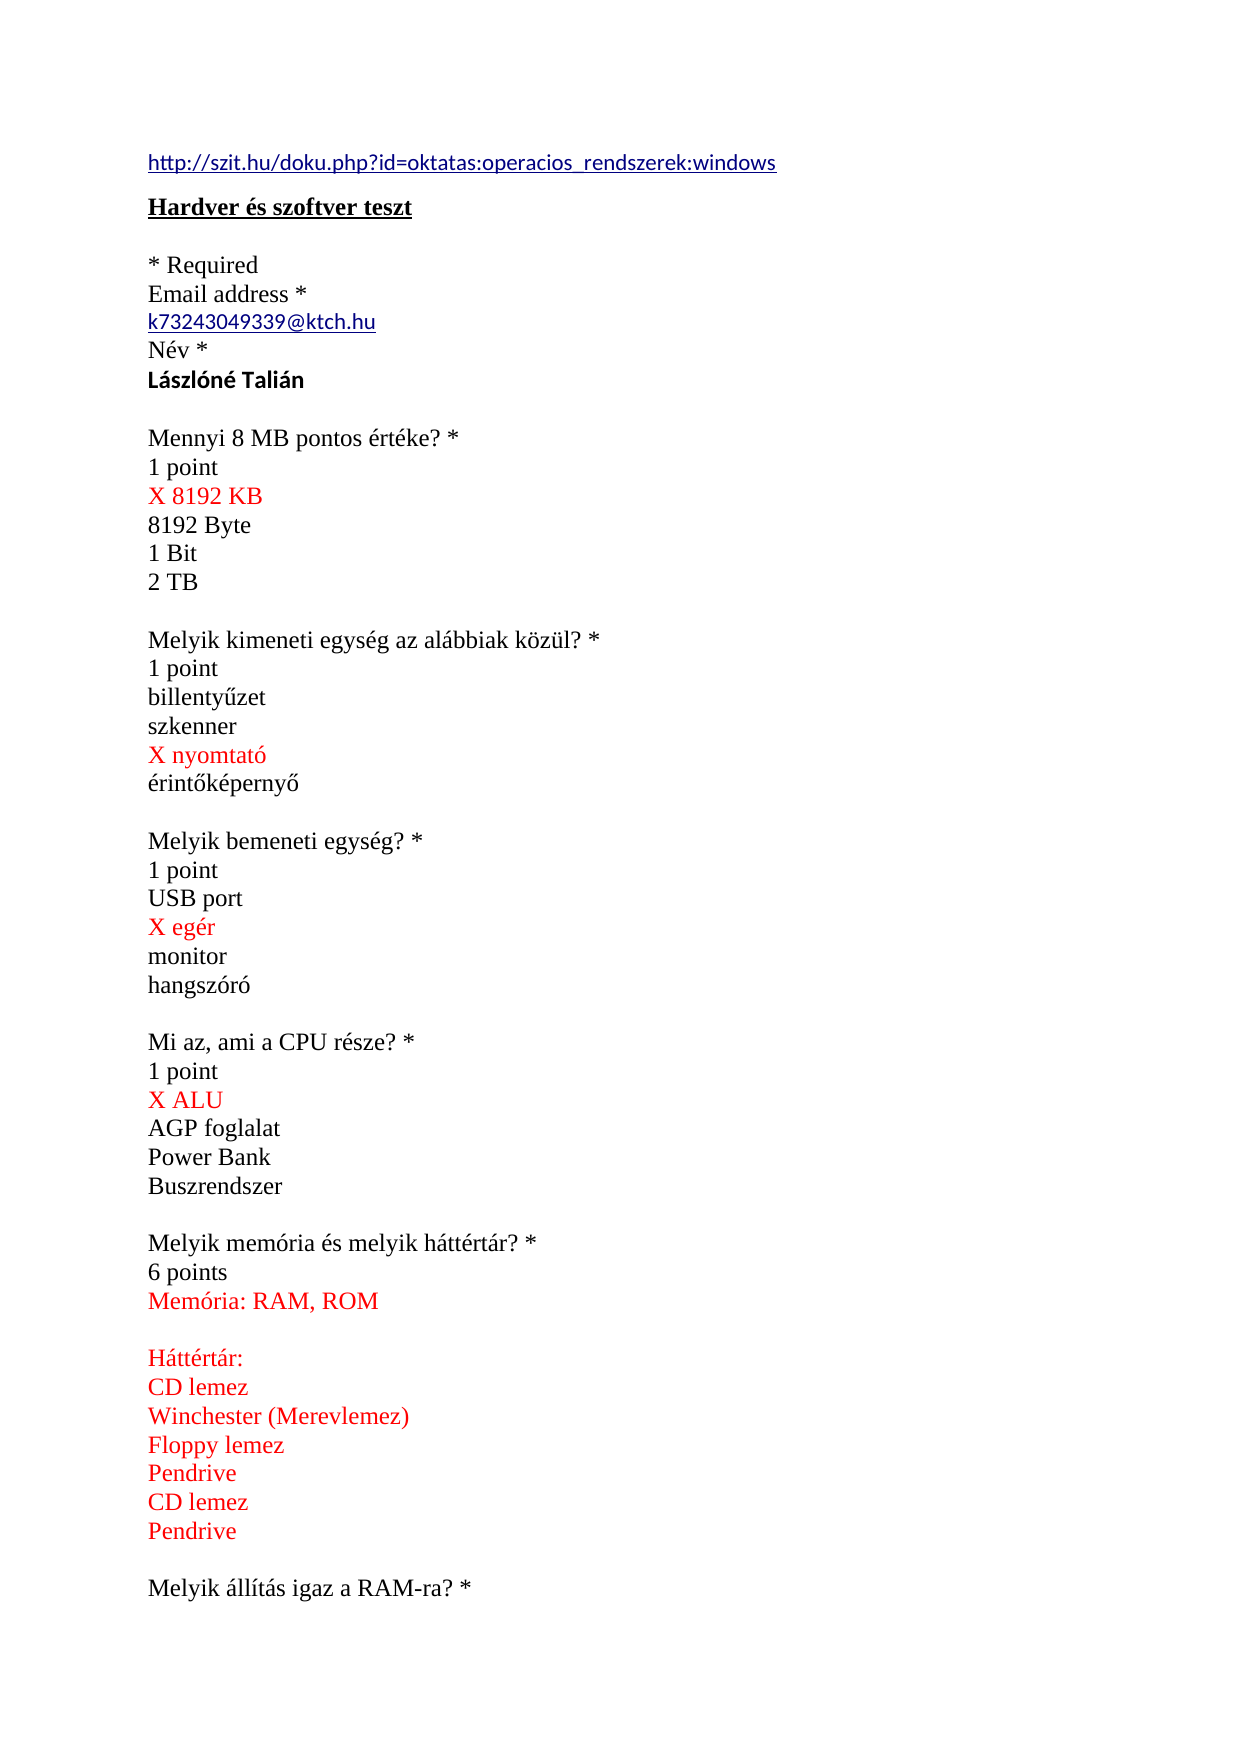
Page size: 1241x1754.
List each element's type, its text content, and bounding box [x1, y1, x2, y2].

text Melyik memória és melyik háttértár? * [148, 1228, 1093, 1257]
text Email address * [148, 279, 1093, 307]
text 1 point [148, 1056, 1093, 1085]
text Melyik állítás igaz a RAM-ra? * [148, 1573, 1093, 1602]
text Melyik bemeneti egység? * [148, 826, 1093, 855]
text X 8192 KB [148, 481, 1093, 510]
text 6 points [148, 1257, 1093, 1286]
text Winchester (Merevlemez) [148, 1401, 1093, 1430]
text * Required [148, 250, 1093, 279]
text szkenner [148, 711, 1093, 740]
text CD lemez [148, 1487, 1093, 1516]
text 1 point [148, 653, 1093, 682]
text Mennyi 8 MB pontos értéke? * [148, 423, 1093, 452]
text k73243049339@ktch.hu [148, 307, 1093, 336]
text Háttértár: [148, 1343, 1093, 1372]
text 1 Bit [148, 538, 1093, 567]
text Pendrive [148, 1458, 1093, 1487]
text X nyomtató [148, 740, 1093, 768]
text CD lemez [148, 1372, 1093, 1401]
text 1 point [148, 452, 1093, 481]
text Pendrive [148, 1516, 1093, 1545]
text 2 TB [148, 567, 1093, 596]
text Buszrendszer [148, 1171, 1093, 1200]
text X egér [148, 912, 1093, 941]
text Lászlóné Talián [148, 364, 1093, 395]
text AGP foglalat [148, 1113, 1093, 1142]
text X ALU [148, 1085, 1093, 1113]
text Floppy lemez [148, 1430, 1093, 1458]
text Név * [148, 336, 1093, 364]
text Melyik kimeneti egység az alábbiak közül? * [148, 625, 1093, 653]
text billentyűzet [148, 682, 1093, 711]
text Power Bank [148, 1142, 1093, 1171]
text Memória: RAM, ROM [148, 1286, 1093, 1315]
text 1 point [148, 855, 1093, 883]
text hangszóró [148, 970, 1093, 998]
text monitor [148, 941, 1093, 970]
text érintőképernyő [148, 768, 1093, 797]
text USB port [148, 883, 1093, 912]
text 8192 Byte [148, 510, 1093, 538]
text http://szit.hu/doku.php?id=oktatas:operacios_rendszerek:windows [148, 148, 1093, 176]
text Hardver és szoftver teszt [148, 192, 1093, 221]
text Mi az, ami a CPU része? * [148, 1027, 1093, 1056]
